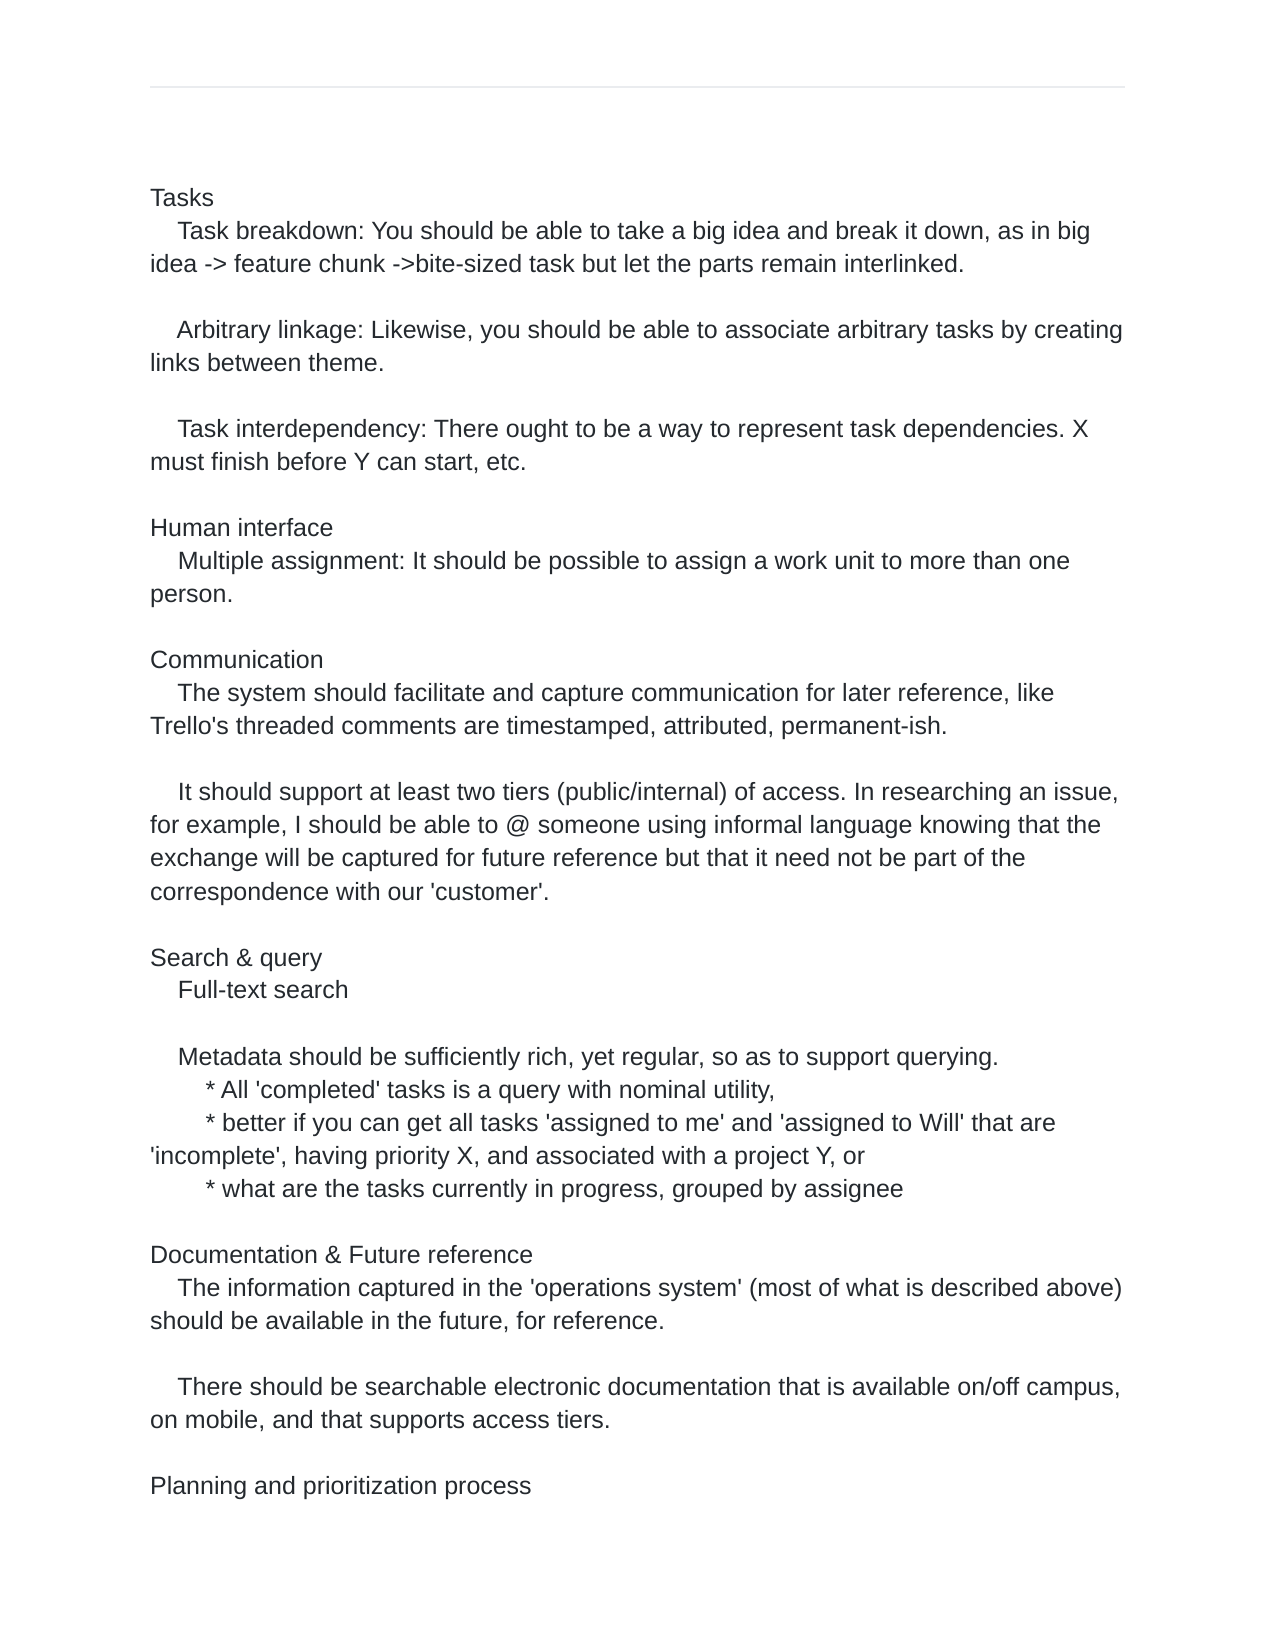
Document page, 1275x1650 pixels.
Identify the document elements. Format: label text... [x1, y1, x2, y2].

text There should be searchable electronic documentation that is available on/off campus, on mobile, and that supports access tiers. [150, 1372, 1125, 1433]
text Communication [150, 645, 1125, 674]
text Planning and prioritization process [150, 1471, 1125, 1499]
text Task interdependency: There ought to be a way to represent task dependencies. X must finish before Y can start, etc. [150, 414, 1125, 476]
text Task breakdown: You should be able to take a big idea and break it down, as in big idea -> feature chunk ->bite-sized task but let the parts remain interlinked. [150, 216, 1125, 278]
text Documentation & Future reference [150, 1240, 1125, 1268]
text Metadata should be sufficiently rich, yet regular, so as to support querying. [150, 1042, 1125, 1070]
text Multiple assignment: It should be possible to assign a work unit to more than one person. [150, 546, 1125, 608]
text Human interface [150, 513, 1125, 542]
text * better if you can get all tasks 'assigned to me' and 'assigned to Will' that are 'incomplete', having priority X, and associated with a project Y, or [150, 1108, 1125, 1169]
text Arbitrary linkage: Likewise, you should be able to associate arbitrary tasks by creating links between theme. [150, 315, 1125, 377]
text It should support at least two tiers (public/internal) of access. In researching an issue, for example, I should be able to @ someone using informal language knowing that the exchange will be captured for future reference but that it need not be part of the correspondence with our 'customer'. [150, 777, 1125, 905]
text The system should facilitate and capture communication for later reference, like Trello's threaded comments are timestamped, attributed, permanent-ish. [150, 678, 1125, 740]
text The information captured in the 'operations system' (most of what is described above) should be available in the future, for reference. [150, 1273, 1125, 1334]
text Tasks [150, 183, 1125, 212]
text * what are the tasks currently in progress, grouped by assignee [150, 1174, 1125, 1202]
text Full-text search [150, 976, 1125, 1004]
text * All 'completed' tasks is a query with nominal utility, [150, 1074, 1125, 1103]
text Search & query [150, 942, 1125, 971]
